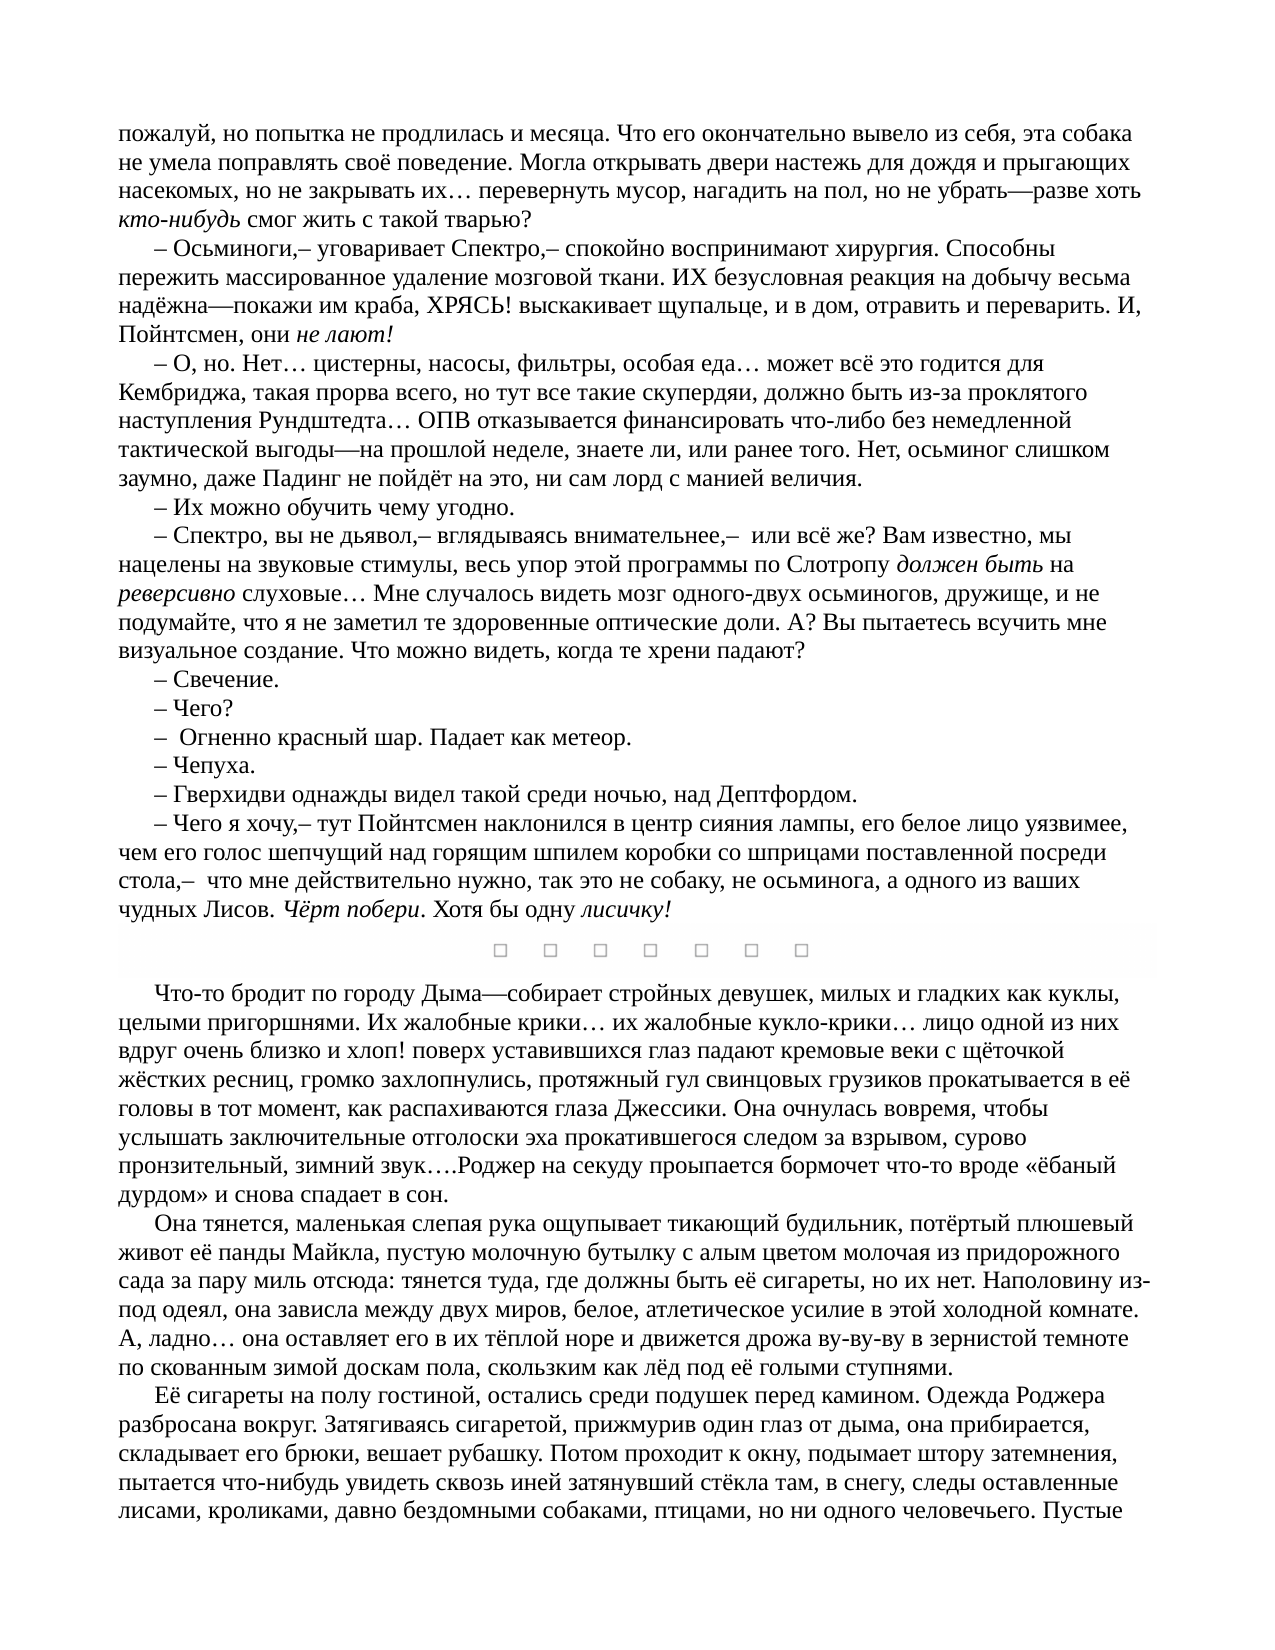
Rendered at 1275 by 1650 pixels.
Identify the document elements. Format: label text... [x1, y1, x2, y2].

text – Спектро, вы не дьявол,– вглядываясь внимательнее,– или всё же? Вам известно, мы нацелены на звуковые стимулы, весь упор этой программы по Слотропу должен быть на реверсивно слуховые… Мне случалось видеть мозг одного-двух осьминогов, дружище, и не подумайте, что я не заметил те здоровенные оптические доли. А? Вы пытаетесь всучить мне визуальное создание. Что можно видеть, когда те хрени падают? [118, 521, 1157, 664]
text – Чего я хочу,– тут Пойнтсмен наклонился в центр сияния лампы, его белое лицо уязвимее, чем его голос шепчущий над горящим шпилем коробки со шприцами поставленной посреди стола,– что мне действительно нужно, так это не собаку, не осьминога, а одного из ваших чудных Лисов. Чёрт побери. Хотя бы одну лисичку! [118, 808, 1157, 923]
text – Свечение. [118, 664, 1157, 693]
text – О, но. Нет… цистерны, насосы, фильтры, особая еда… может всё это годится для Кембриджа, такая прорва всего, но тут все такие скупердяи, должно быть из-за проклятого наступления Рундштедта… ОПВ отказывается финансировать что-либо без немедленной тактической выгоды—на прошлой неделе, знаете ли, или ранее того. Нет, осьминог слишком заумно, даже Падинг не пойдёт на это, ни сам лорд с манией величия. [118, 348, 1157, 492]
picture [118, 923, 1157, 978]
text Она тянется, маленькая слепая рука ощупывает тикающий будильник, потёртый плюшевый живот её панды Майкла, пустую молочную бутылку с алым цветом молочая из придорожного сада за пару миль отсюда: тянется туда, где должны быть её сигареты, но их нет. Наполовину из-под одеял, она зависла между двух миров, белое, атлетическое усилие в этой холодной комнате. А, ладно… она оставляет его в их тёплой норе и движется дрожа ву-ву-ву в зернистой темноте по скованным зимой доскам пола, скользким как лёд под её голыми ступнями. [118, 1208, 1157, 1381]
text Что-то бродит по городу Дыма—собирает стройных девушек, милых и гладких как куклы, целыми пригоршнями. Их жалобные крики… их жалобные кукло-крики… лицо одной из них вдруг очень близко и хлоп! поверх уставившихся глаз падают кремовые веки с щёточкой жёстких ресниц, громко захлопнулись, протяжный гул свинцовых грузиков прокатывается в её головы в тот момент, как распахиваются глаза Джессики. Она очнулась вовремя, чтобы услышать заключительные отголоски эха прокатившегося следом за взрывом, сурово пронзительный, зимний звук….Роджер на секуду проыпается бормочет что-то вроде «ёбаный дурдом» и снова спадает в сон. [118, 978, 1157, 1208]
text – Их можно обучить чему угодно. [118, 492, 1157, 521]
text – Огненно красный шар. Падает как метеор. [118, 722, 1157, 751]
text пожалуй, но попытка не продлилась и месяца. Что его окончательно вывело из себя, эта собака не умела поправлять своё поведение. Могла открывать двери настежь для дождя и прыгающих насекомых, но не закрывать их… перевернуть мусор, нагадить на пол, но не убрать—разве хоть кто-нибудь смог жить с такой тварью? [118, 118, 1157, 233]
text Её сигареты на полу гостиной, остались среди подушек перед камином. Одежда Роджера разбросана вокруг. Затягиваясь сигаретой, прижмурив один глаз от дыма, она прибирается, складывает его брюки, вешает рубашку. Потом проходит к окну, подымает штору затемнения, пытается что-нибудь увидеть сквозь иней затянувший стёкла там, в снегу, следы оставленные лисами, кроликами, давно бездомными собаками, птицами, но ни одного человечьего. Пустые [118, 1381, 1157, 1524]
text – Чего? [118, 693, 1157, 722]
text – Осьминоги,– уговаривает Спектро,– спокойно воспринимают хирургия. Способны пережить массированное удаление мозговой ткани. ИХ безусловная реакция на добычу весьма надёжна—покажи им краба, ХРЯСЬ! выскакивает щупальце, и в дом, отравить и переварить. И, Пойнтсмен, они не лают! [118, 233, 1157, 348]
text – Чепуха. [118, 751, 1157, 779]
text – Гверхидви однажды видел такой среди ночью, над Дептфордом. [118, 779, 1157, 808]
